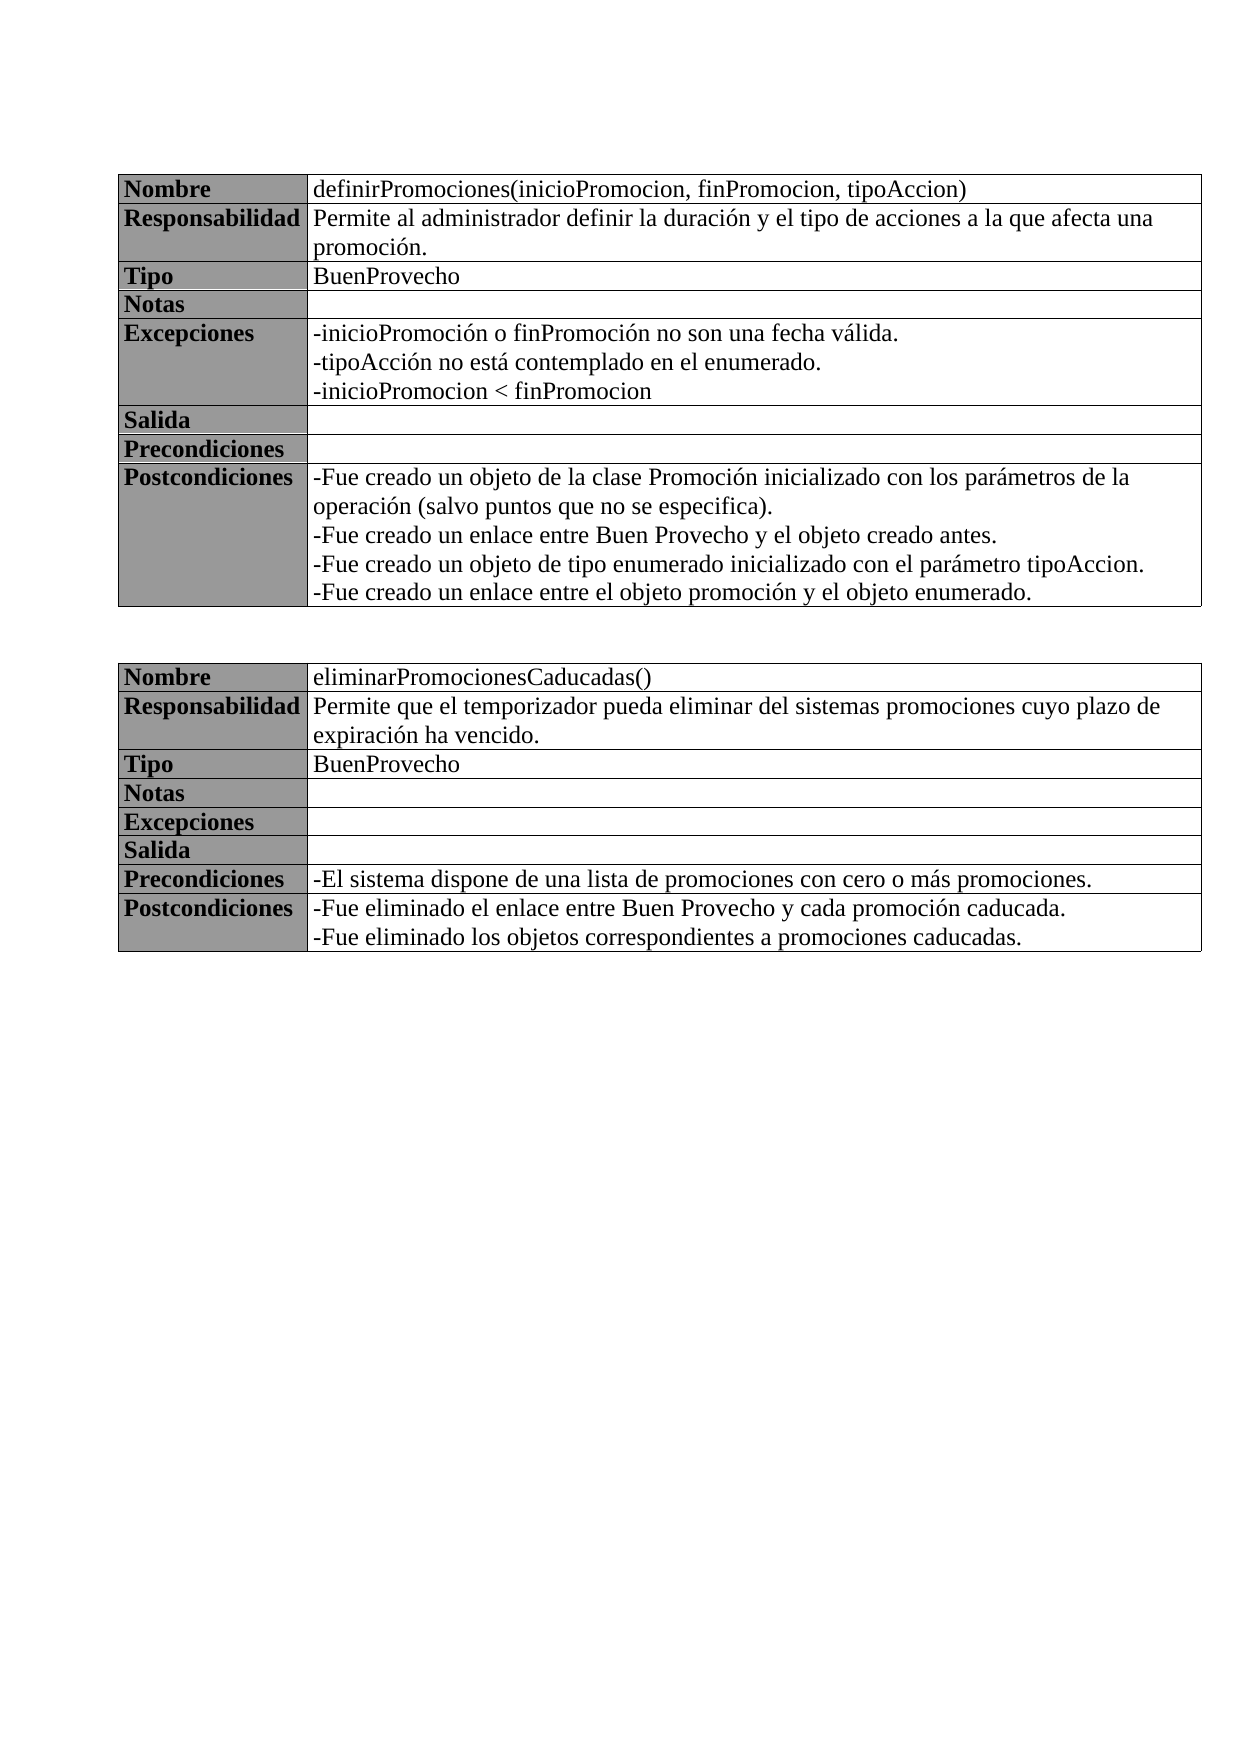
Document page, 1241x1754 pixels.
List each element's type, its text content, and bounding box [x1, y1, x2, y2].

table_cell [308, 779, 1201, 807]
table_cell Precondiciones [119, 435, 307, 462]
table_header Nombre [119, 664, 307, 691]
table_header eliminarPromocionesCaducadas() [308, 664, 1201, 691]
table_cell Tipo [119, 750, 307, 778]
table_cell Responsabilidad [119, 204, 307, 261]
table_cell Tipo [119, 262, 307, 289]
table_cell [308, 435, 1201, 462]
table_cell Postcondiciones [119, 894, 307, 951]
table_cell Notas [119, 779, 307, 807]
table_cell BuenProvecho [308, 750, 1201, 778]
table_cell [308, 836, 1201, 864]
table_header Nombre [119, 175, 307, 203]
table_cell [308, 808, 1201, 835]
table_cell -Fue eliminado el enlace entre Buen Provecho y cada promoción caducada. -Fue eliminado los objetos correspondientes a promociones caducadas. [308, 894, 1201, 951]
table_cell Responsabilidad [119, 692, 307, 749]
table_cell -inicioPromoción o finPromoción no son una fecha válida. -tipoAcción no está contemplado en el enumerado. -inicioPromocion < finPromocion [308, 319, 1201, 405]
table_cell Notas [119, 291, 307, 318]
table_cell Excepciones [119, 808, 307, 835]
table_cell Permite que el temporizador pueda eliminar del sistemas promociones cuyo plazo de expiración ha vencido. [308, 692, 1201, 749]
table_cell -El sistema dispone de una lista de promociones con cero o más promociones. [308, 865, 1201, 893]
table_cell Precondiciones [119, 865, 307, 893]
table_header definirPromociones(inicioPromocion, finPromocion, tipoAccion) [308, 175, 1201, 203]
table_cell Salida [119, 836, 307, 864]
table_cell [308, 291, 1201, 318]
table_cell Salida [119, 406, 307, 433]
table_cell Permite al administrador definir la duración y el tipo de acciones a la que afecta una promoción. [308, 204, 1201, 261]
table_cell [308, 406, 1201, 433]
table_cell -Fue creado un objeto de la clase Promoción inicializado con los parámetros de la operación (salvo puntos que no se especifica). -Fue creado un enlace entre Buen Provecho y el objeto creado antes. -Fue creado un objeto de tipo enumerado inicializado con el parámetro tipoAccion. -Fue creado un enlace entre el objeto promoción y el objeto enumerado. [308, 464, 1201, 606]
table_cell Postcondiciones [119, 464, 307, 606]
table_cell Excepciones [119, 319, 307, 405]
table_cell BuenProvecho [308, 262, 1201, 289]
